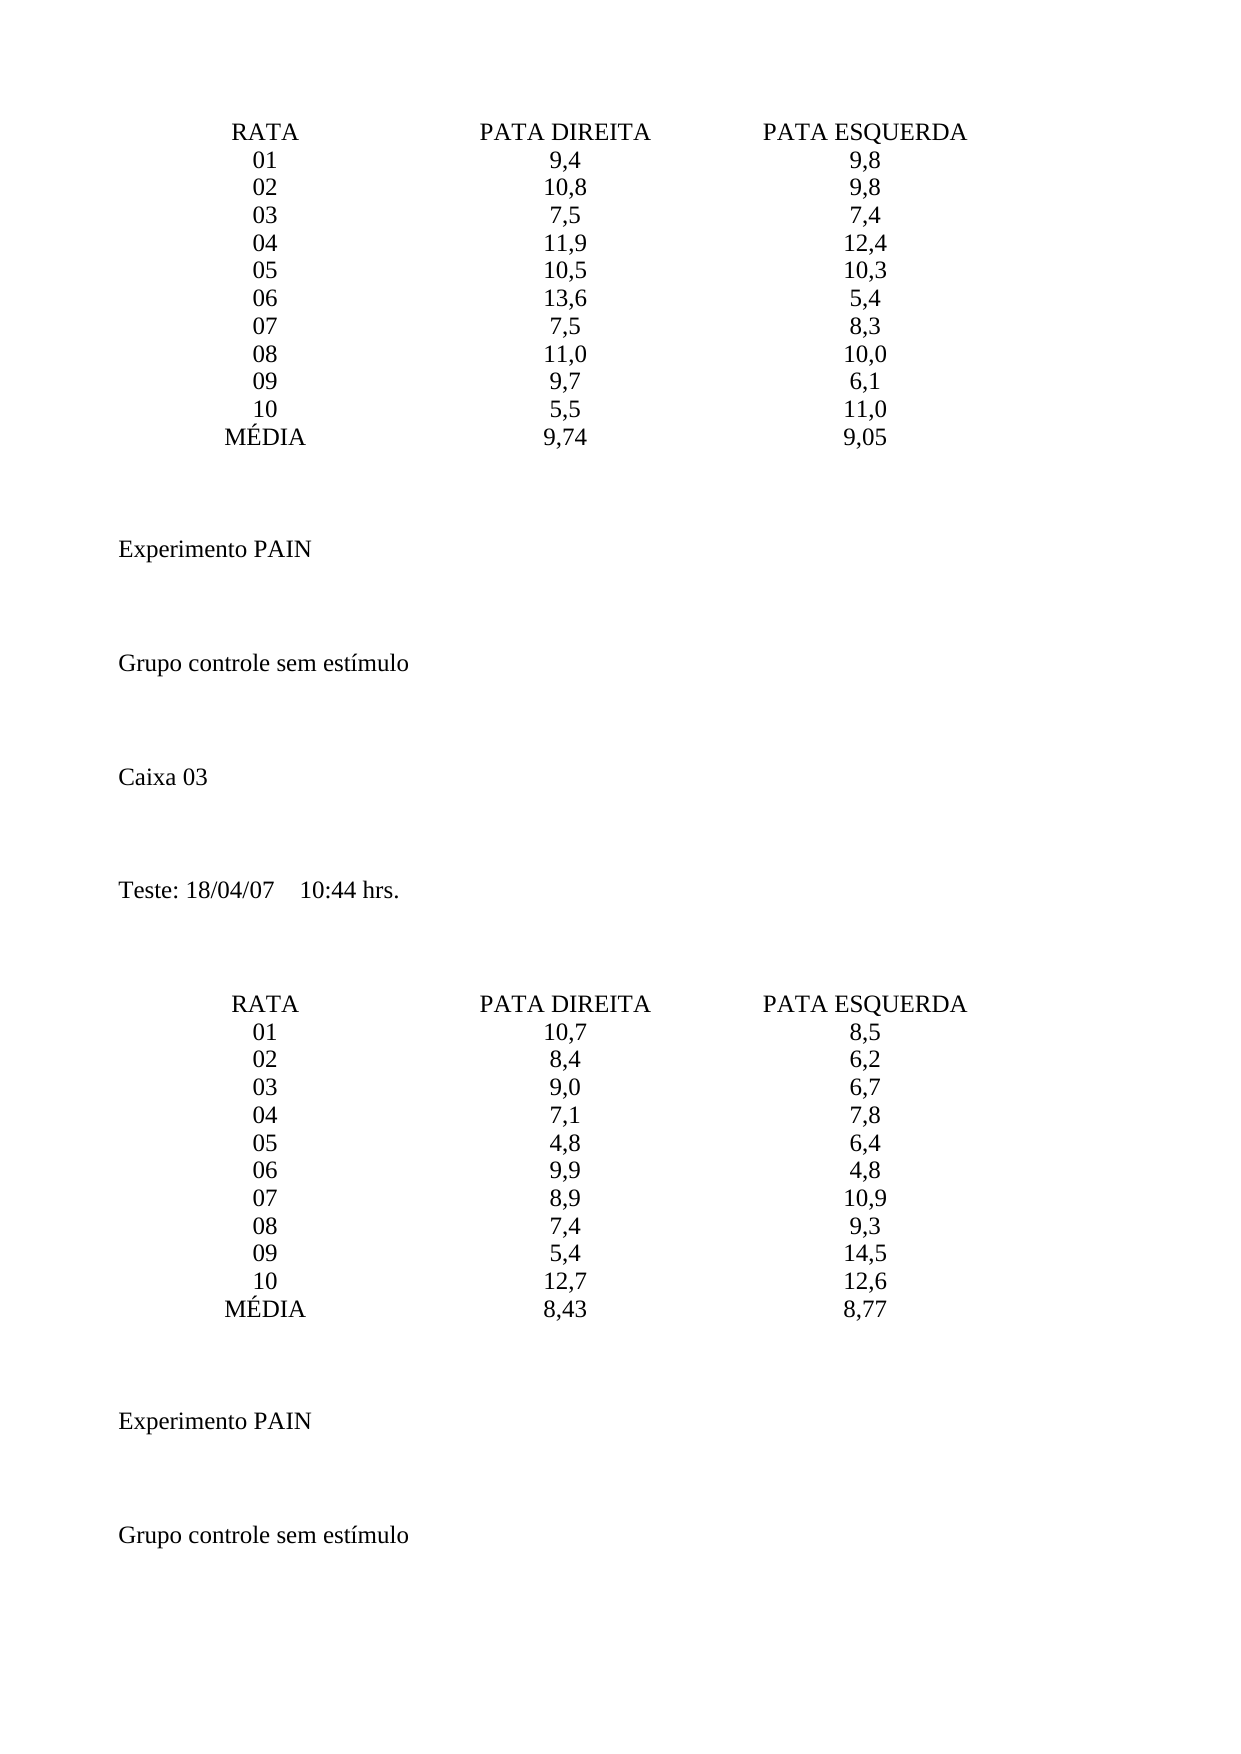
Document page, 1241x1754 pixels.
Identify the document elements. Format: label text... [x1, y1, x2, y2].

table_header RATA [118, 118, 418, 146]
table_cell 5,5 [418, 395, 718, 423]
table_cell 5,4 [718, 284, 1018, 312]
table_cell 9,8 [718, 174, 1018, 201]
table_cell 8,4 [418, 1046, 718, 1073]
table_cell 08 [118, 340, 418, 367]
table_cell 6,2 [718, 1046, 1018, 1073]
table_cell MÉDIA [118, 423, 418, 451]
table_cell 8,5 [718, 1018, 1018, 1046]
table_cell 9,05 [718, 423, 1018, 451]
text Experimento PAIN [118, 507, 1122, 563]
table_cell MÉDIA [118, 1295, 418, 1323]
table_cell 10,9 [718, 1184, 1018, 1212]
table_cell 02 [118, 174, 418, 201]
table_cell 10,8 [418, 174, 718, 201]
table_header PATA DIREITA [418, 118, 718, 146]
table_cell 12,6 [718, 1267, 1018, 1295]
table_cell 05 [118, 1129, 418, 1156]
table_cell 4,8 [418, 1129, 718, 1156]
table_header PATA ESQUERDA [718, 990, 1018, 1018]
table_cell 7,5 [418, 201, 718, 229]
table_header PATA ESQUERDA [718, 118, 1018, 146]
table_cell 06 [118, 284, 418, 312]
table_cell 6,4 [718, 1129, 1018, 1156]
table_cell 09 [118, 1240, 418, 1267]
table_cell 9,3 [718, 1212, 1018, 1239]
table_cell 01 [118, 1018, 418, 1046]
table_cell 6,1 [718, 368, 1018, 395]
table_cell 12,7 [418, 1267, 718, 1295]
table_cell 7,5 [418, 312, 718, 340]
text Caixa 03 [118, 763, 1122, 790]
table_cell 03 [118, 201, 418, 229]
table_cell 11,9 [418, 229, 718, 257]
text Teste: 18/04/07 10:44 hrs. [118, 876, 1122, 904]
table_cell 04 [118, 1101, 418, 1129]
table_cell 4,8 [718, 1156, 1018, 1184]
table_cell 02 [118, 1046, 418, 1073]
table_cell 07 [118, 1184, 418, 1212]
table_cell 9,8 [718, 146, 1018, 173]
table_cell 05 [118, 257, 418, 284]
table_cell 07 [118, 312, 418, 340]
table_cell 7,4 [418, 1212, 718, 1239]
table_cell 14,5 [718, 1240, 1018, 1267]
table_cell 08 [118, 1212, 418, 1239]
table_cell 10,7 [418, 1018, 718, 1046]
table_cell 13,6 [418, 284, 718, 312]
table_cell 06 [118, 1156, 418, 1184]
table_cell 10 [118, 1267, 418, 1295]
table_header RATA [118, 990, 418, 1018]
table_cell 8,43 [418, 1295, 718, 1323]
table_cell 8,77 [718, 1295, 1018, 1323]
table_cell 7,1 [418, 1101, 718, 1129]
table_cell 5,4 [418, 1240, 718, 1267]
table_cell 9,9 [418, 1156, 718, 1184]
table_cell 9,4 [418, 146, 718, 173]
text Grupo controle sem estímulo [118, 649, 1122, 677]
table_cell 8,3 [718, 312, 1018, 340]
table_cell 10,0 [718, 340, 1018, 367]
table_cell 7,8 [718, 1101, 1018, 1129]
table_cell 12,4 [718, 229, 1018, 257]
table_cell 9,0 [418, 1073, 718, 1101]
table_cell 9,74 [418, 423, 718, 451]
text Grupo controle sem estímulo [118, 1521, 1122, 1549]
table_header PATA DIREITA [418, 990, 718, 1018]
table_cell 9,7 [418, 368, 718, 395]
table_cell 04 [118, 229, 418, 257]
table_cell 11,0 [718, 395, 1018, 423]
text Experimento PAIN [118, 1379, 1122, 1435]
table_cell 01 [118, 146, 418, 173]
table_cell 09 [118, 368, 418, 395]
table_cell 10,3 [718, 257, 1018, 284]
table_cell 10,5 [418, 257, 718, 284]
table_cell 10 [118, 395, 418, 423]
table_cell 8,9 [418, 1184, 718, 1212]
table_cell 03 [118, 1073, 418, 1101]
table_cell 11,0 [418, 340, 718, 367]
table_cell 6,7 [718, 1073, 1018, 1101]
table_cell 7,4 [718, 201, 1018, 229]
